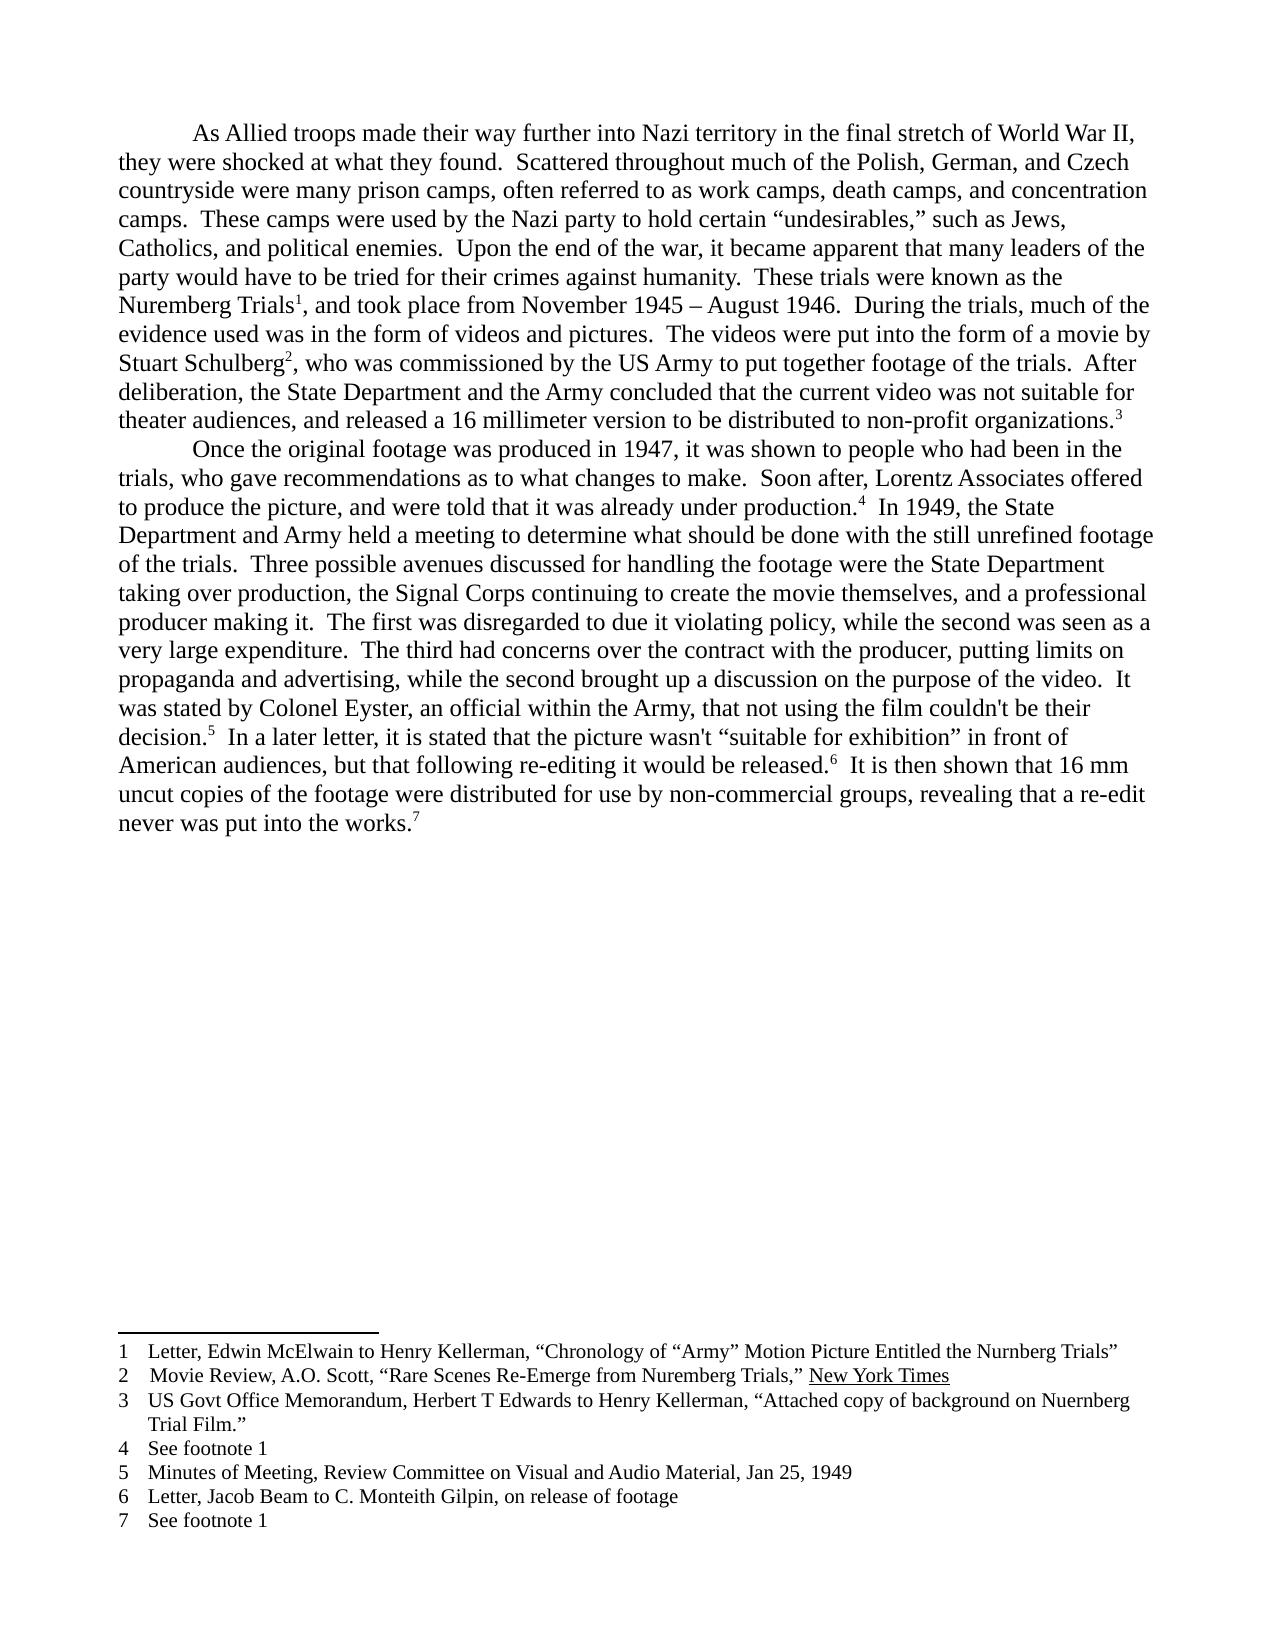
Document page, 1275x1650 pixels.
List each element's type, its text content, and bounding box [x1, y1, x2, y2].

text Once the original footage was produced in 1947, it was shown to people who had been in the trials, who gave recommendations as to what changes to make. Soon after, Lorentz Associates offered to produce the picture, and were told that it was already under production. In 1949, the State Department and Army held a meeting to determine what should be done with the still unrefined footage of the trials. Three possible avenues discussed for handling the footage were the State Department taking over production, the Signal Corps continuing to create the movie themselves, and a professional producer making it. The first was disregarded to due it violating policy, while the second was seen as a very large expenditure. The third had concerns over the contract with the producer, putting limits on propaganda and advertising, while the second brought up a discussion on the purpose of the video. It was stated by Colonel Eyster, an official within the Army, that not using the film couldn't be their decision. In a later letter, it is stated that the picture wasn't “suitable for exhibition” in front of American audiences, but that following re-editing it would be released. It is then shown that 16 mm uncut copies of the footage were distributed for use by non-commercial groups, revealing that a re-edit never was put into the works. [118, 434, 1157, 837]
text Minutes of Meeting, Review Committee on Visual and Audio Material, Jan 25, 1949 [118, 1460, 1157, 1484]
text Movie Review, A.O. Scott, “Rare Scenes Re-Emerge from Nuremberg Trials,” New York Times [118, 1363, 1157, 1387]
text Letter, Edwin McElwain to Henry Kellerman, “Chronology of “Army” Motion Picture Entitled the Nurnberg Trials” [118, 1339, 1157, 1363]
text Letter, Jacob Beam to C. Monteith Gilpin, on release of footage [118, 1484, 1157, 1508]
text As Allied troops made their way further into Nazi territory in the final stretch of World War II, they were shocked at what they found. Scattered throughout much of the Polish, German, and Czech countryside were many prison camps, often referred to as work camps, death camps, and concentration camps. These camps were used by the Nazi party to hold certain “undesirables,” such as Jews, Catholics, and political enemies. Upon the end of the war, it became apparent that many leaders of the party would have to be tried for their crimes against humanity. These trials were known as the Nuremberg Trials, and took place from November 1945 – August 1946. During the trials, much of the evidence used was in the form of videos and pictures. The videos were put into the form of a movie by Stuart Schulberg, who was commissioned by the US Army to put together footage of the trials. After deliberation, the State Department and the Army concluded that the current video was not suitable for theater audiences, and released a 16 millimeter version to be distributed to non-profit organizations. [118, 118, 1157, 434]
text See footnote 1 [118, 1508, 1157, 1532]
text See footnote 1 [118, 1436, 1157, 1460]
text US Govt Office Memorandum, Herbert T Edwards to Henry Kellerman, “Attached copy of background on Nuernberg Trial Film.” [118, 1387, 1157, 1436]
